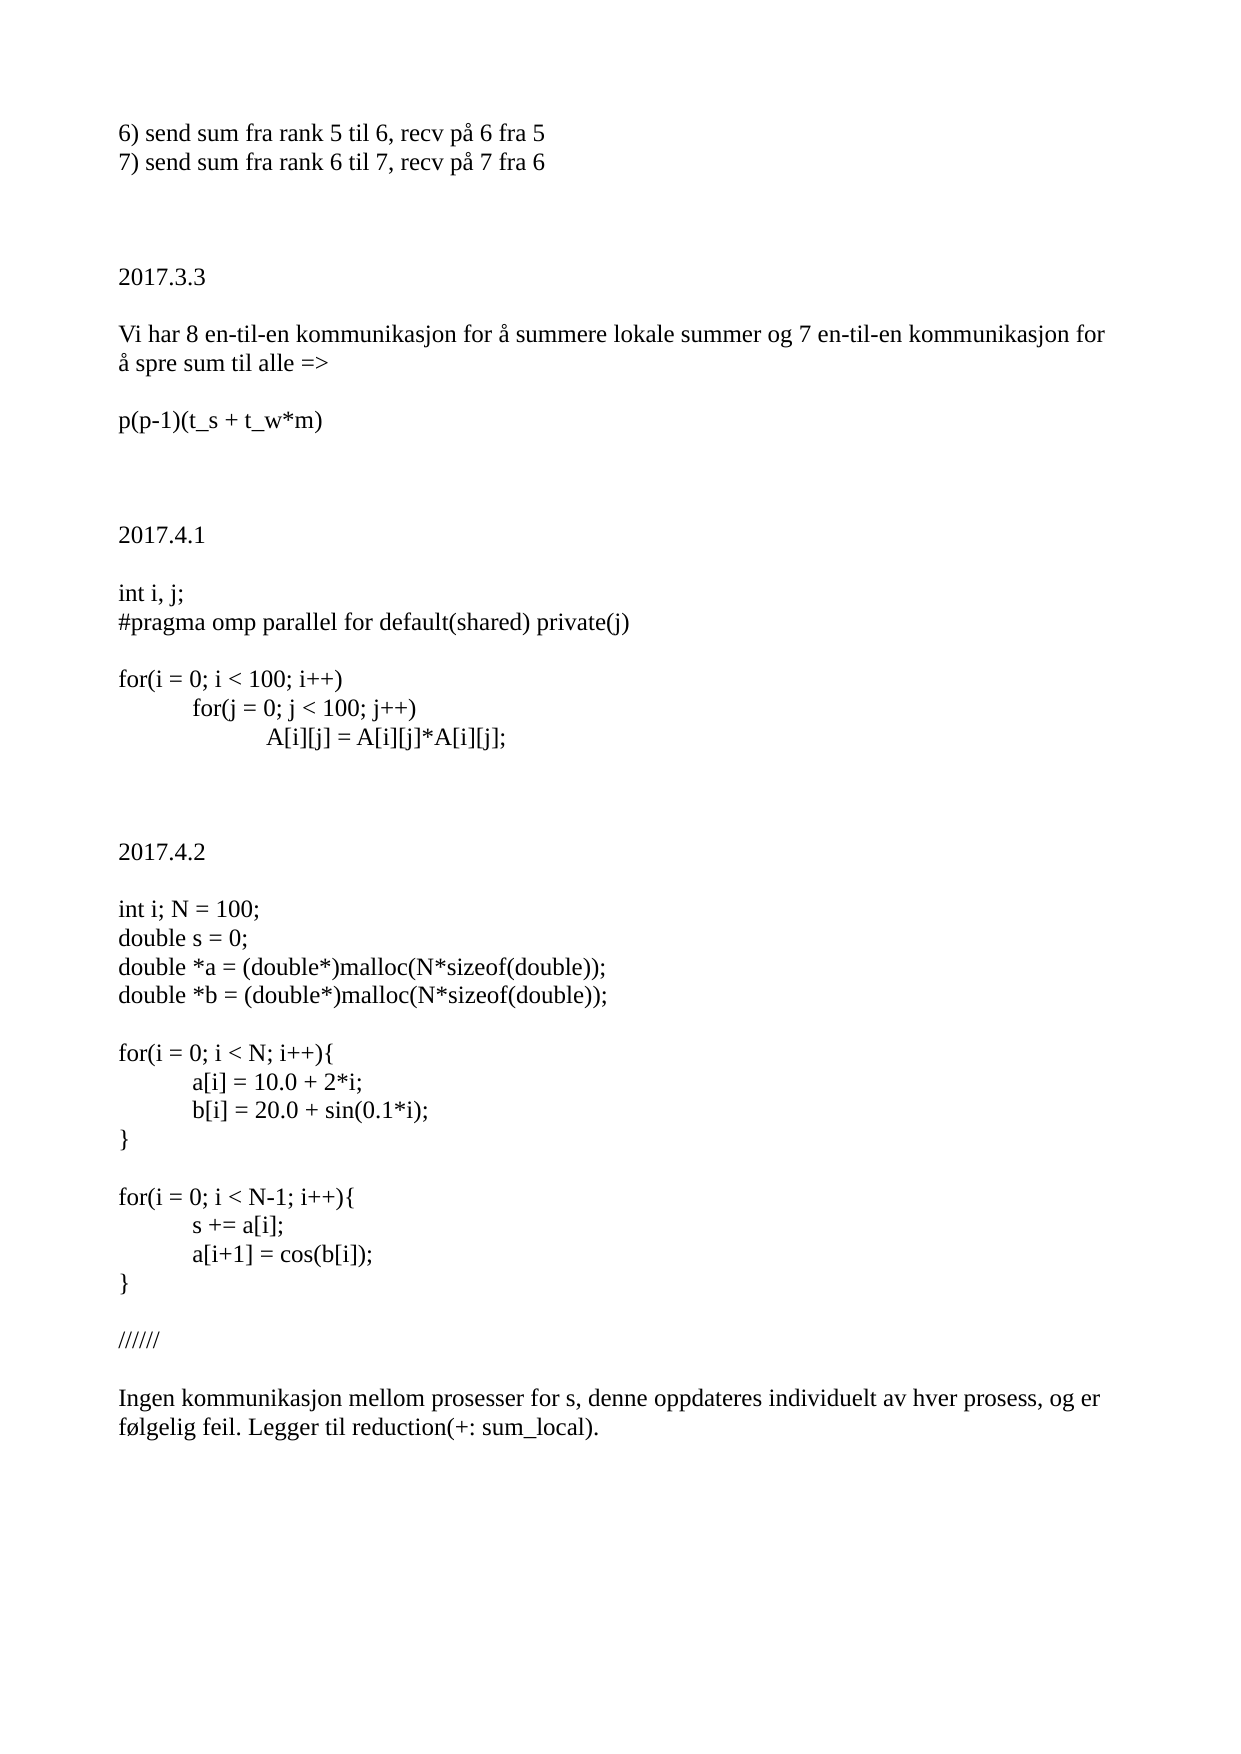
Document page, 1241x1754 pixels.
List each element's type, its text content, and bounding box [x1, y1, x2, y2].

text double *b = (double*)malloc(N*sizeof(double)); [118, 981, 1122, 1009]
text #pragma omp parallel for default(shared) private(j) [118, 607, 1122, 636]
text for(i = 0; i < 100; i++) [118, 664, 1122, 693]
text ////// [118, 1326, 1122, 1354]
text b[i] = 20.0 + sin(0.1*i); [118, 1096, 1122, 1124]
text for(i = 0; i < N-1; i++){ [118, 1182, 1122, 1211]
text 2017.4.1 [118, 521, 1122, 549]
text p(p-1)(t_s + t_w*m) [118, 406, 1122, 434]
text double *a = (double*)malloc(N*sizeof(double)); [118, 952, 1122, 981]
text int i; N = 100; [118, 894, 1122, 923]
text s += a[i]; [118, 1211, 1122, 1239]
text 2017.4.2 [118, 837, 1122, 866]
text Vi har 8 en-til-en kommunikasjon for å summere lokale summer og 7 en-til-en kommunikasjon for å spre sum til alle => [118, 319, 1122, 377]
text a[i+1] = cos(b[i]); [118, 1239, 1122, 1268]
text 2017.3.3 [118, 262, 1122, 291]
text for(i = 0; i < N; i++){ [118, 1038, 1122, 1067]
text 7) send sum fra rank 6 til 7, recv på 7 fra 6 [118, 147, 1122, 176]
text a[i] = 10.0 + 2*i; [118, 1067, 1122, 1096]
text Ingen kommunikasjon mellom prosesser for s, denne oppdateres individuelt av hver prosess, og er følgelig feil. Legger til reduction(+: sum_local). [118, 1383, 1122, 1441]
text } [118, 1124, 1122, 1153]
text int i, j; [118, 578, 1122, 607]
text 6) send sum fra rank 5 til 6, recv på 6 fra 5 [118, 118, 1122, 147]
text A[i][j] = A[i][j]*A[i][j]; [118, 722, 1122, 751]
text for(j = 0; j < 100; j++) [118, 693, 1122, 722]
text double s = 0; [118, 923, 1122, 952]
text } [118, 1268, 1122, 1297]
